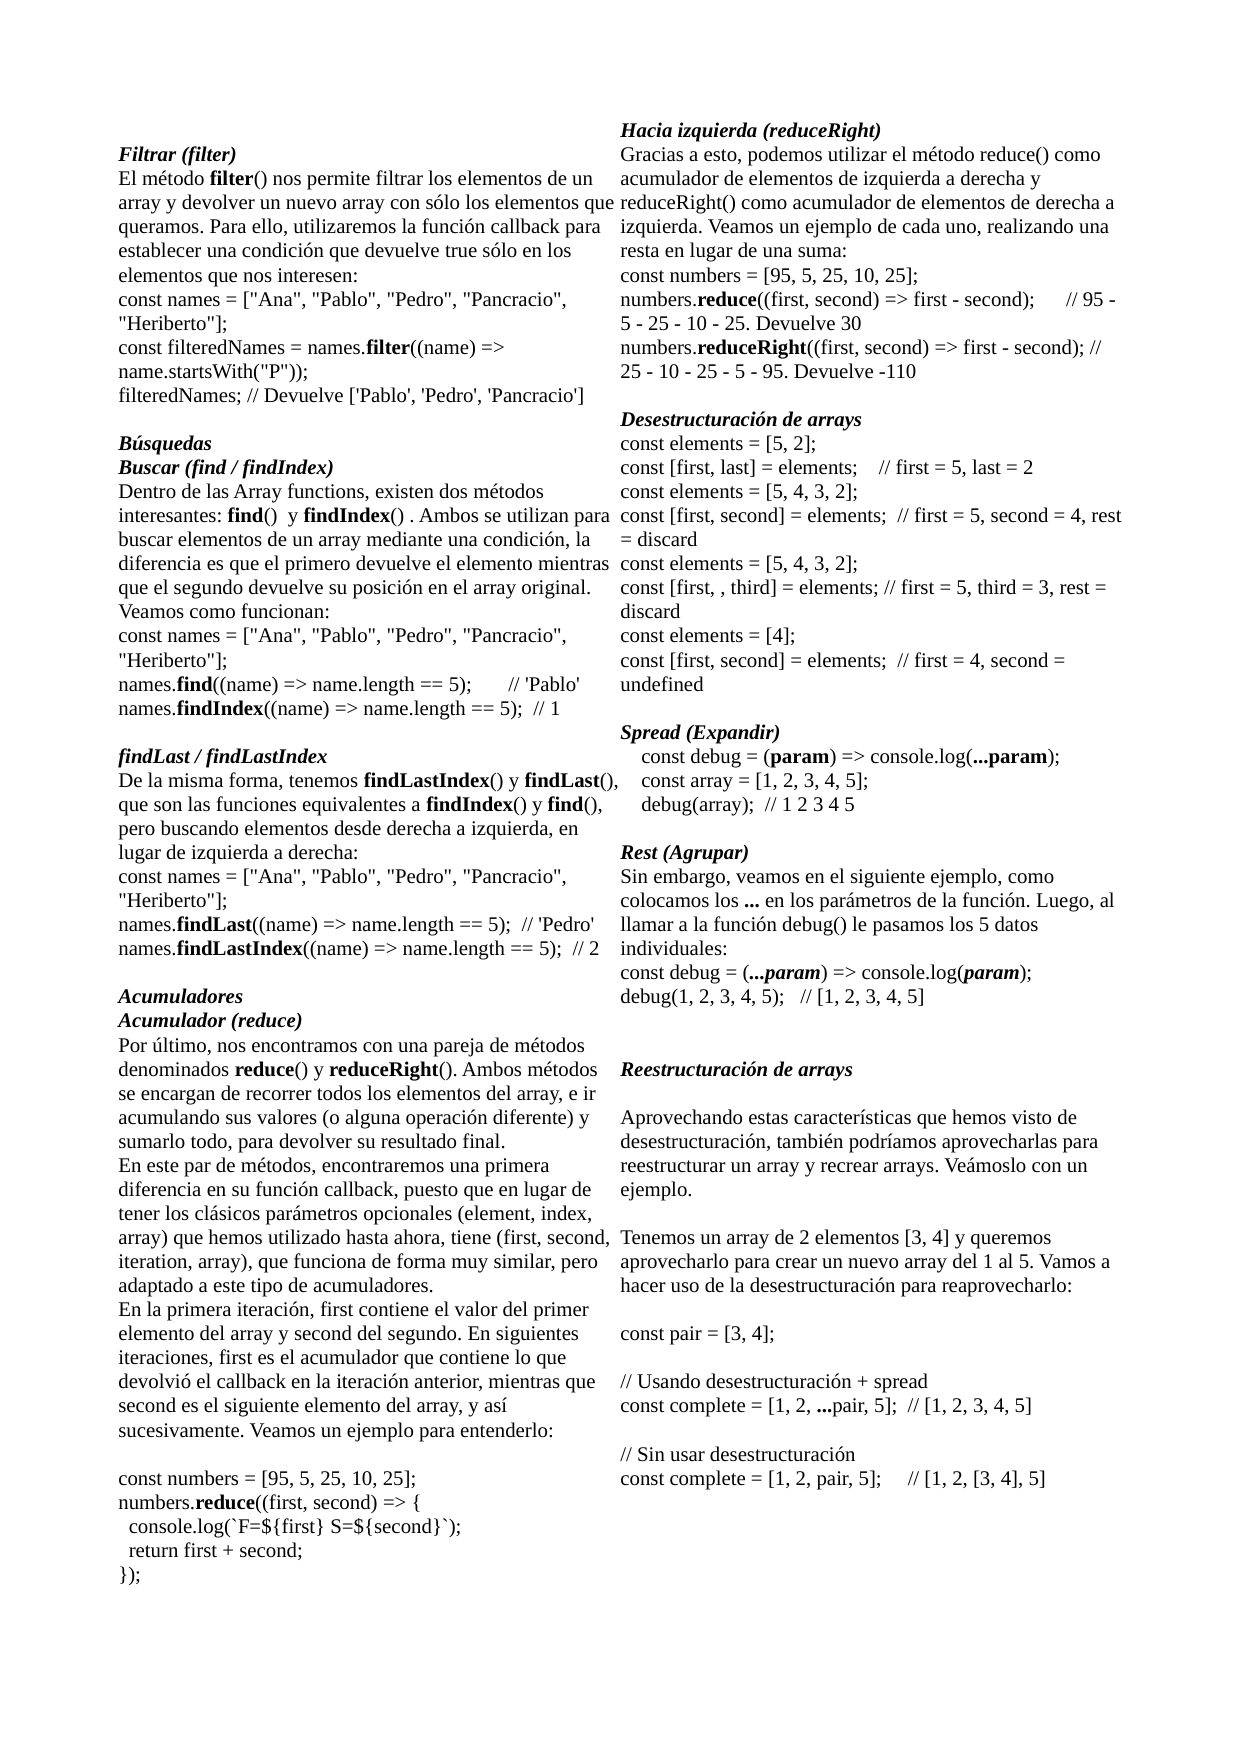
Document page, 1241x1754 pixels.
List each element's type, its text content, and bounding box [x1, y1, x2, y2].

text const elements = [4]; [620, 623, 1122, 647]
text Sin embargo, veamos en el siguiente ejemplo, como colocamos los ... en los parámetros de la función. Luego, al llamar a la función debug() le pasamos los 5 datos individuales: [620, 864, 1122, 960]
text const debug = (...param) => console.log(param); [620, 960, 1122, 984]
text const debug = (param) => console.log(...param); [620, 744, 1122, 768]
text }); [118, 1562, 620, 1586]
text Spread (Expandir) [620, 720, 1122, 744]
text Filtrar (filter) [118, 142, 620, 166]
text const [first, second] = elements; // first = 4, second = undefined [620, 647, 1122, 696]
text Buscar (find / findIndex) [118, 455, 620, 479]
text Dentro de las Array functions, existen dos métodos interesantes: find() y findIndex() . Ambos se utilizan para buscar elementos de un array mediante una condición, la diferencia es que el primero devuelve el elemento mientras que el segundo devuelve su posición en el array original. Veamos como funcionan: [118, 479, 620, 623]
text const filteredNames = names.filter((name) => name.startsWith("P")); [118, 335, 620, 383]
text Rest (Agrupar) [620, 840, 1122, 864]
text const names = ["Ana", "Pablo", "Pedro", "Pancracio", "Heriberto"]; [118, 864, 620, 912]
text debug(array); // 1 2 3 4 5 [620, 792, 1122, 816]
text Búsquedas [118, 431, 620, 455]
text En este par de métodos, encontraremos una primera diferencia en su función callback, puesto que en lugar de tener los clásicos parámetros opcionales (element, index, array) que hemos utilizado hasta ahora, tiene (first, second, iteration, array), que funciona de forma muy similar, pero adaptado a este tipo de acumuladores. [118, 1153, 620, 1297]
text debug(1, 2, 3, 4, 5); // [1, 2, 3, 4, 5] [620, 984, 1122, 1008]
text const names = ["Ana", "Pablo", "Pedro", "Pancracio", "Heriberto"]; [118, 623, 620, 672]
text numbers.reduce((first, second) => { [118, 1490, 620, 1514]
text Tenemos un array de 2 elementos [3, 4] y queremos aprovecharlo para crear un nuevo array del 1 al 5. Vamos a hacer uso de la desestructuración para reaprovecharlo: [620, 1225, 1122, 1297]
text Acumuladores [118, 984, 620, 1008]
text Por último, nos encontramos con una pareja de métodos denominados reduce() y reduceRight(). Ambos métodos se encargan de recorrer todos los elementos del array, e ir acumulando sus valores (o alguna operación diferente) y sumarlo todo, para devolver su resultado final. [118, 1032, 620, 1153]
text De la misma forma, tenemos findLastIndex() y findLast(), que son las funciones equivalentes a findIndex() y find(), pero buscando elementos desde derecha a izquierda, en lugar de izquierda a derecha: [118, 768, 620, 864]
text const [first, , third] = elements; // first = 5, third = 3, rest = discard [620, 575, 1122, 623]
text console.log(`F=${first} S=${second}`); [118, 1514, 620, 1538]
text const array = [1, 2, 3, 4, 5]; [620, 768, 1122, 792]
text // Usando desestructuración + spread [620, 1369, 1122, 1393]
text filteredNames; // Devuelve ['Pablo', 'Pedro', 'Pancracio'] [118, 383, 620, 407]
text const elements = [5, 4, 3, 2]; [620, 479, 1122, 503]
text const [first, last] = elements; // first = 5, last = 2 [620, 455, 1122, 479]
text const complete = [1, 2, ...pair, 5]; // [1, 2, 3, 4, 5] [620, 1393, 1122, 1417]
text Aprovechando estas características que hemos visto de desestructuración, también podríamos aprovecharlas para reestructurar un array y recrear arrays. Veámoslo con un ejemplo. [620, 1105, 1122, 1201]
text names.findLastIndex((name) => name.length == 5); // 2 [118, 936, 620, 960]
text Desestructuración de arrays [620, 407, 1122, 431]
text Hacia izquierda (reduceRight) [620, 118, 1122, 142]
text Gracias a esto, podemos utilizar el método reduce() como acumulador de elementos de izquierda a derecha y reduceRight() como acumulador de elementos de derecha a izquierda. Veamos un ejemplo de cada uno, realizando una resta en lugar de una suma: [620, 142, 1122, 262]
text En la primera iteración, first contiene el valor del primer elemento del array y second del segundo. En siguientes iteraciones, first es el acumulador que contiene lo que devolvió el callback en la iteración anterior, mientras que second es el siguiente elemento del array, y así sucesivamente. Veamos un ejemplo para entenderlo: [118, 1297, 620, 1442]
text numbers.reduceRight((first, second) => first - second); // 25 - 10 - 25 - 5 - 95. Devuelve -110 [620, 335, 1122, 383]
text return first + second; [118, 1538, 620, 1562]
text numbers.reduce((first, second) => first - second); // 95 - 5 - 25 - 10 - 25. Devuelve 30 [620, 287, 1122, 335]
text const [first, second] = elements; // first = 5, second = 4, rest = discard [620, 503, 1122, 551]
text names.findLast((name) => name.length == 5); // 'Pedro' [118, 912, 620, 936]
text names.find((name) => name.length == 5); // 'Pablo' [118, 672, 620, 696]
text names.findIndex((name) => name.length == 5); // 1 [118, 696, 620, 720]
text const complete = [1, 2, pair, 5]; // [1, 2, [3, 4], 5] [620, 1466, 1122, 1490]
text const names = ["Ana", "Pablo", "Pedro", "Pancracio", "Heriberto"]; [118, 287, 620, 335]
text const elements = [5, 4, 3, 2]; [620, 551, 1122, 575]
text const numbers = [95, 5, 25, 10, 25]; [620, 262, 1122, 287]
text findLast / findLastIndex [118, 744, 620, 768]
text Reestructuración de arrays [620, 1057, 1122, 1081]
text Acumulador (reduce) [118, 1008, 620, 1032]
text El método filter() nos permite filtrar los elementos de un array y devolver un nuevo array con sólo los elementos que queramos. Para ello, utilizaremos la función callback para establecer una condición que devuelve true sólo en los elementos que nos interesen: [118, 166, 620, 287]
text const pair = [3, 4]; [620, 1321, 1122, 1345]
text const elements = [5, 2]; [620, 431, 1122, 455]
text const numbers = [95, 5, 25, 10, 25]; [118, 1466, 620, 1490]
text // Sin usar desestructuración [620, 1442, 1122, 1466]
